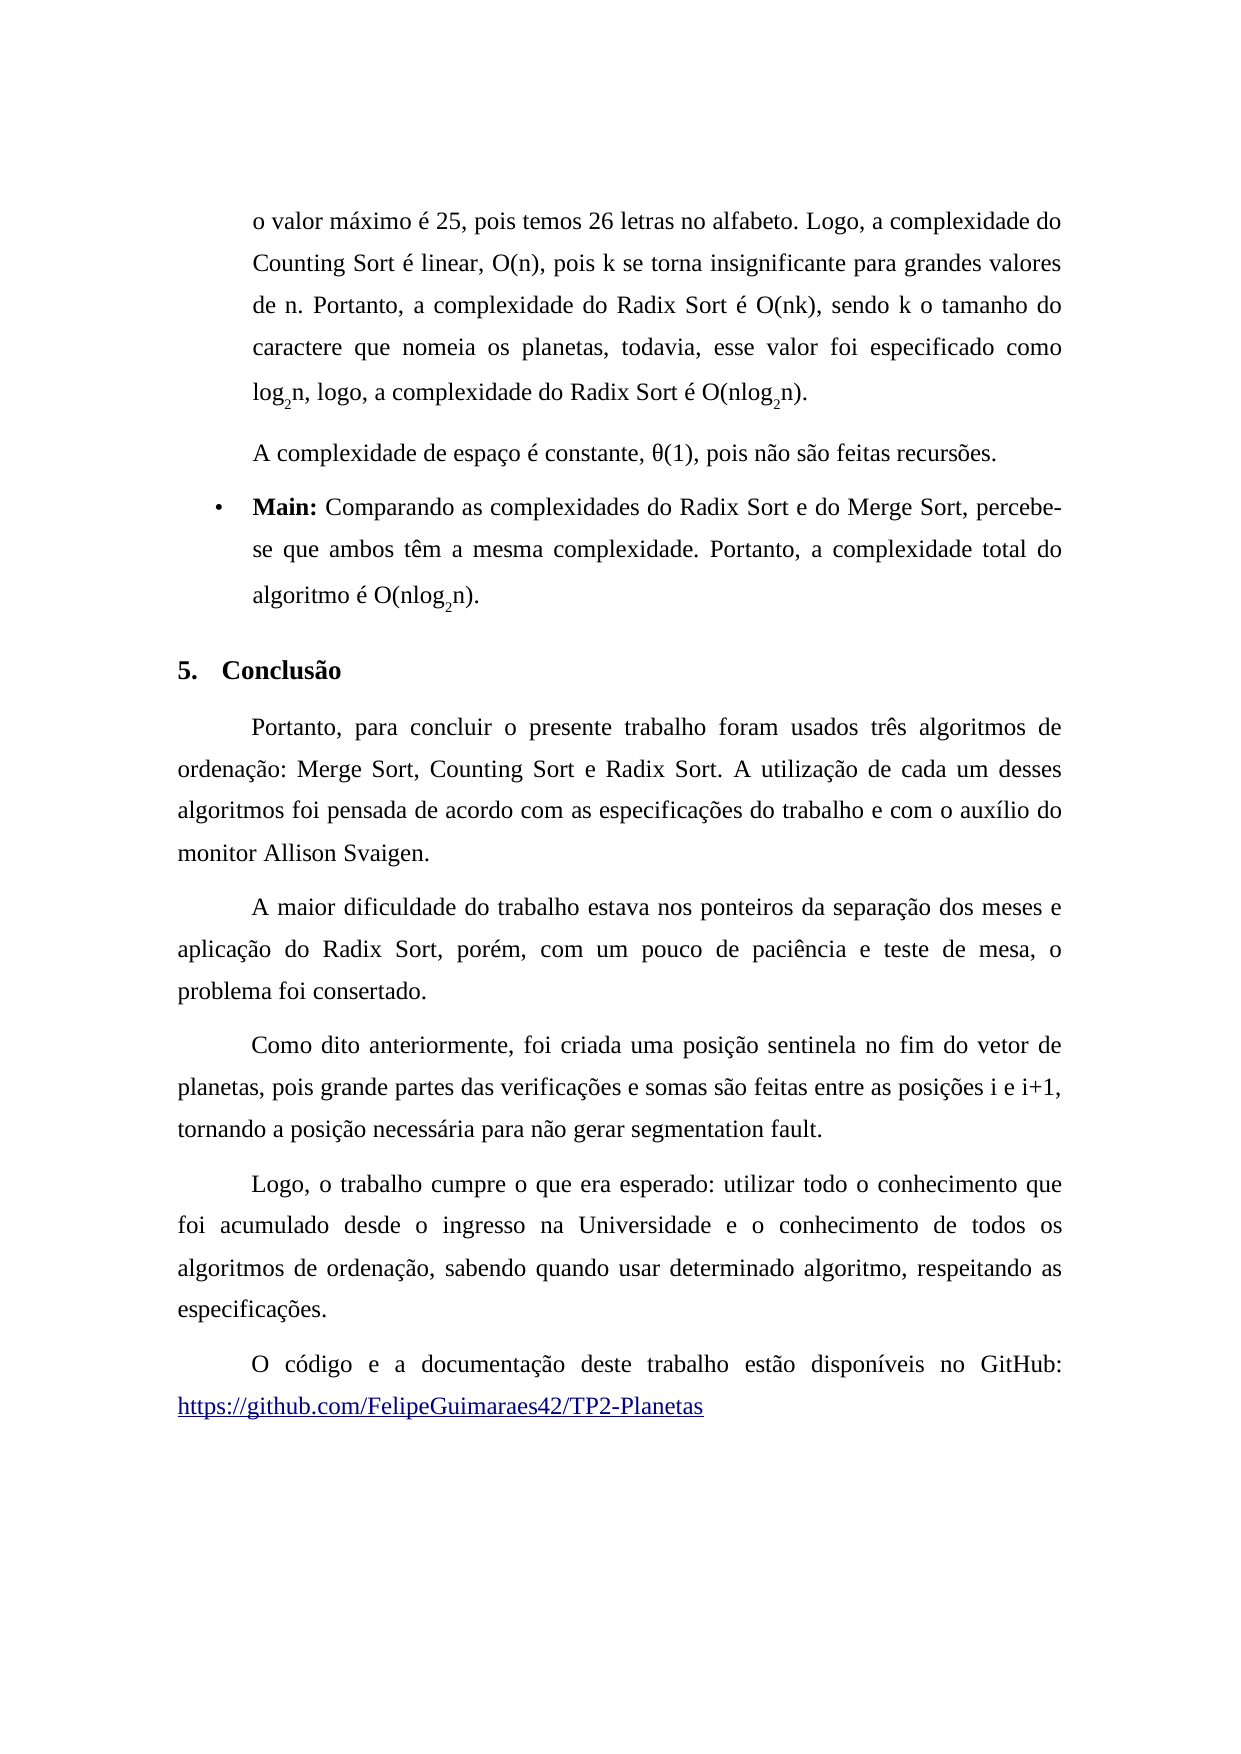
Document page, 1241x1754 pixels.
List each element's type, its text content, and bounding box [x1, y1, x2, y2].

text Logo, o trabalho cumpre o que era esperado: utilizar todo o conhecimento que foi acumulado desde o ingresso na Universidade e o conhecimento de todos os algoritmos de ordenação, sabendo quando usar determinado algoritmo, respeitando as especificações. [177, 1169, 1063, 1323]
list Main: Comparando as complexidades do Radix Sort e do Merge Sort, percebe-se que ambos têm a mesma complexidade. Portanto, a complexidade total do algoritmo é O(nlog2n). [215, 493, 1063, 615]
title Conclusão [177, 655, 1063, 685]
text Como dito anteriormente, foi criada uma posição sentinela no fim do vetor de planetas, pois grande partes das verificações e somas são feitas entre as posições i e i+1, tornando a posição necessária para não gerar segmentation fault. [177, 1031, 1063, 1143]
text Portanto, para concluir o presente trabalho foram usados três algoritmos de ordenação: Merge Sort, Counting Sort e Radix Sort. A utilização de cada um desses algoritmos foi pensada de acordo com as especificações do trabalho e com o auxílio do monitor Allison Svaigen. [177, 712, 1063, 866]
list o valor máximo é 25, pois temos 26 letras no alfabeto. Logo, a complexidade do Counting Sort é linear, O(n), pois k se torna insignificante para grandes valores de n. Portanto, a complexidade do Radix Sort é O(nk), sendo k o tamanho do caractere que nomeia os planetas, todavia, esse valor foi especificado como log2n, logo, a complexidade do Radix Sort é O(nlog2n). [215, 207, 1063, 413]
text O código e a documentação deste trabalho estão disponíveis no GitHub: https://github.com/FelipeGuimaraes42/TP2-Planetas [177, 1350, 1063, 1420]
text A maior dificuldade do trabalho estava nos ponteiros da separação dos meses e aplicação do Radix Sort, porém, com um pouco de paciência e teste de mesa, o problema foi consertado. [177, 893, 1063, 1005]
list A complexidade de espaço é constante, θ(1), pois não são feitas recursões. [215, 439, 1063, 467]
